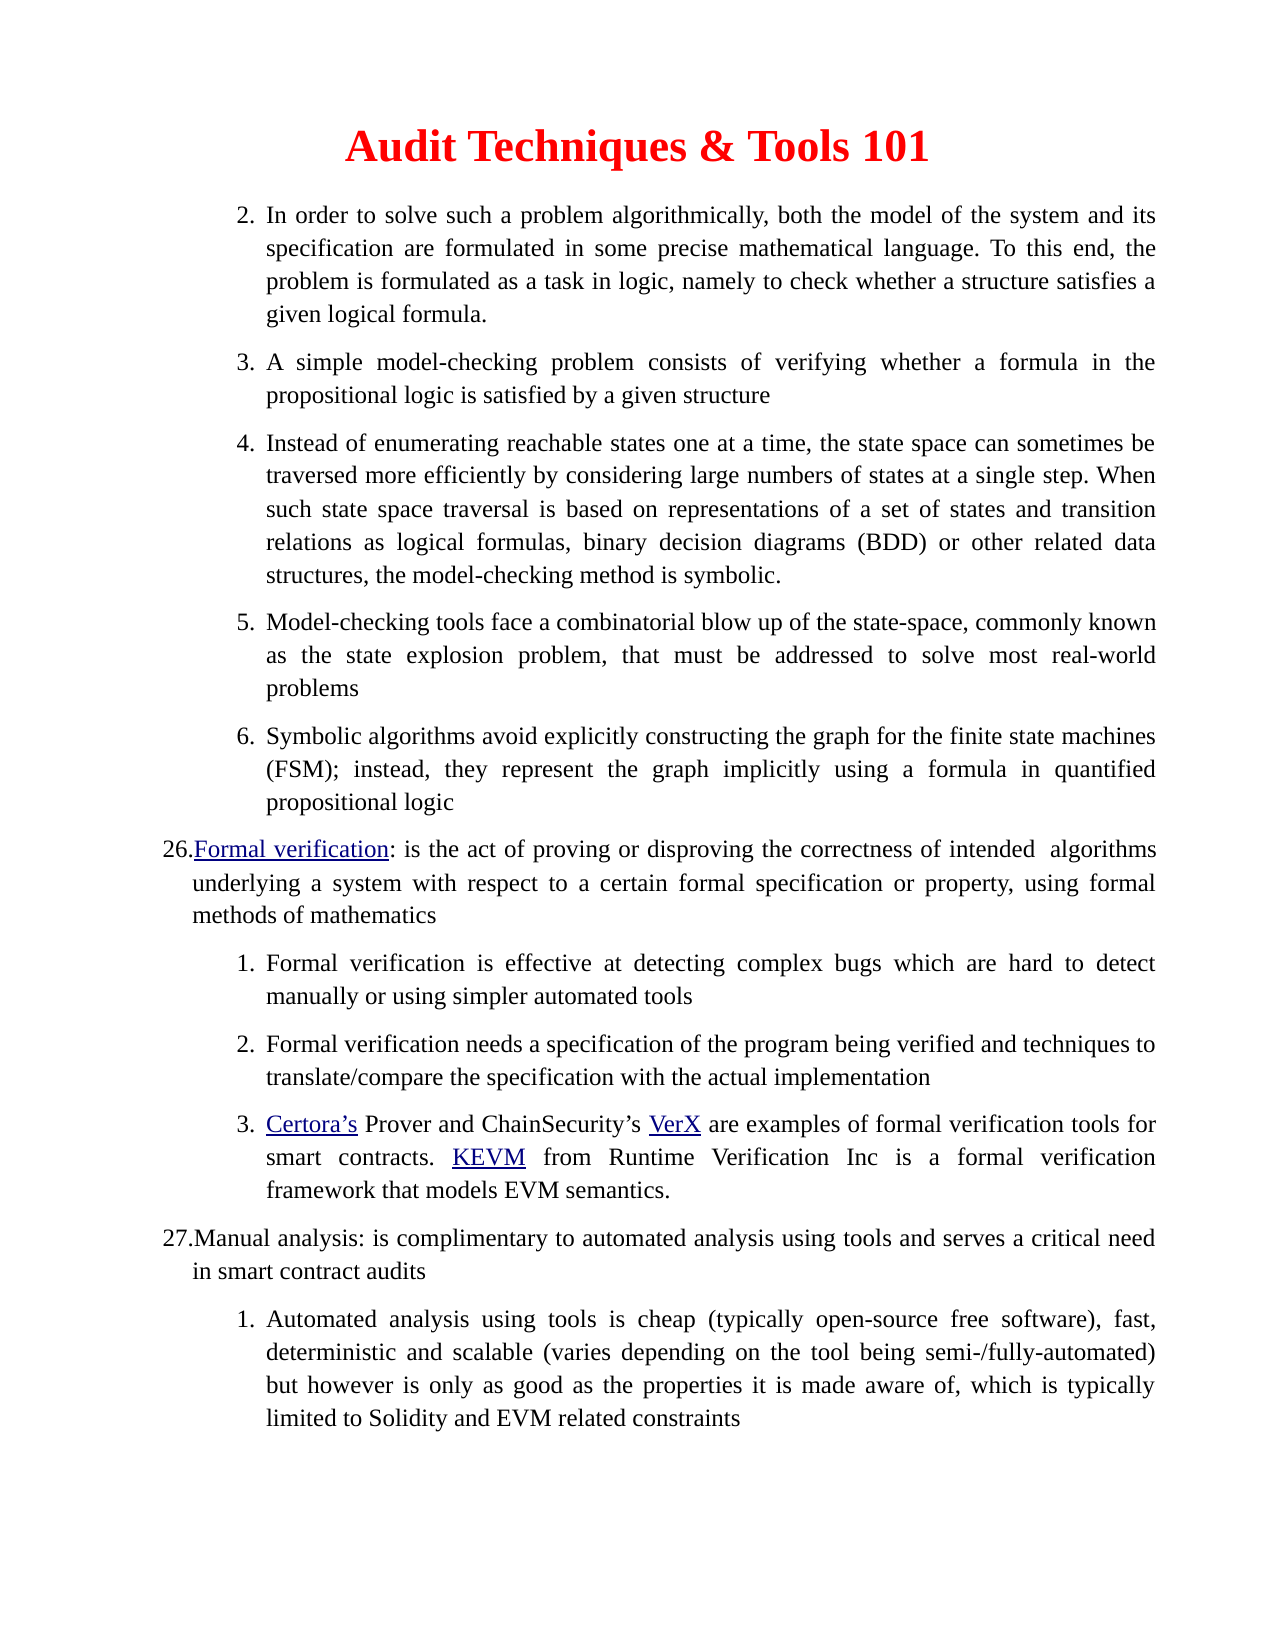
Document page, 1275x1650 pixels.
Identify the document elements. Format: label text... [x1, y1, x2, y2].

list Formal verification is effective at detecting complex bugs which are hard to detect manually or using simpler automated tools [236, 948, 1157, 1010]
list Formal verification needs a specification of the program being verified and techniques to translate/compare the specification with the actual implementation [236, 1029, 1157, 1091]
list Manual analysis: is complimentary to automated analysis using tools and serves a critical need in smart contract audits [162, 1223, 1157, 1285]
list Formal verification: is the act of proving or disproving the correctness of intended algorithms underlying a system with respect to a certain formal specification or property, using formal methods of mathematics [162, 834, 1157, 929]
list Automated analysis using tools is cheap (typically open-source free software), fast, deterministic and scalable (varies depending on the tool being semi-/fully-automated) but however is only as good as the properties it is made aware of, which is typically limited to Solidity and EVM related constraints [236, 1304, 1157, 1432]
list Model-checking tools face a combinatorial blow up of the state-space, commonly known as the state explosion problem, that must be addressed to solve most real-world problems [236, 607, 1157, 702]
list Instead of enumerating reachable states one at a time, the state space can sometimes be traversed more efficiently by considering large numbers of states at a single step. When such state space traversal is based on representations of a set of states and transition relations as logical formulas, binary decision diagrams (BDD) or other related data structures, the model-checking method is symbolic. [236, 428, 1157, 588]
list Symbolic algorithms avoid explicitly constructing the graph for the finite state machines (FSM); instead, they represent the graph implicitly using a formula in quantified propositional logic [236, 721, 1157, 816]
list In order to solve such a problem algorithmically, both the model of the system and its specification are formulated in some precise mathematical language. To this end, the problem is formulated as a task in logic, namely to check whether a structure satisfies a given logical formula. [236, 200, 1157, 328]
list A simple model-checking problem consists of verifying whether a formula in the propositional logic is satisfied by a given structure [236, 347, 1157, 409]
list Certora’s Prover and ChainSecurity’s VerX are examples of formal verification tools for smart contracts. KEVM from Runtime Verification Inc is a formal verification framework that models EVM semantics. [236, 1109, 1157, 1204]
